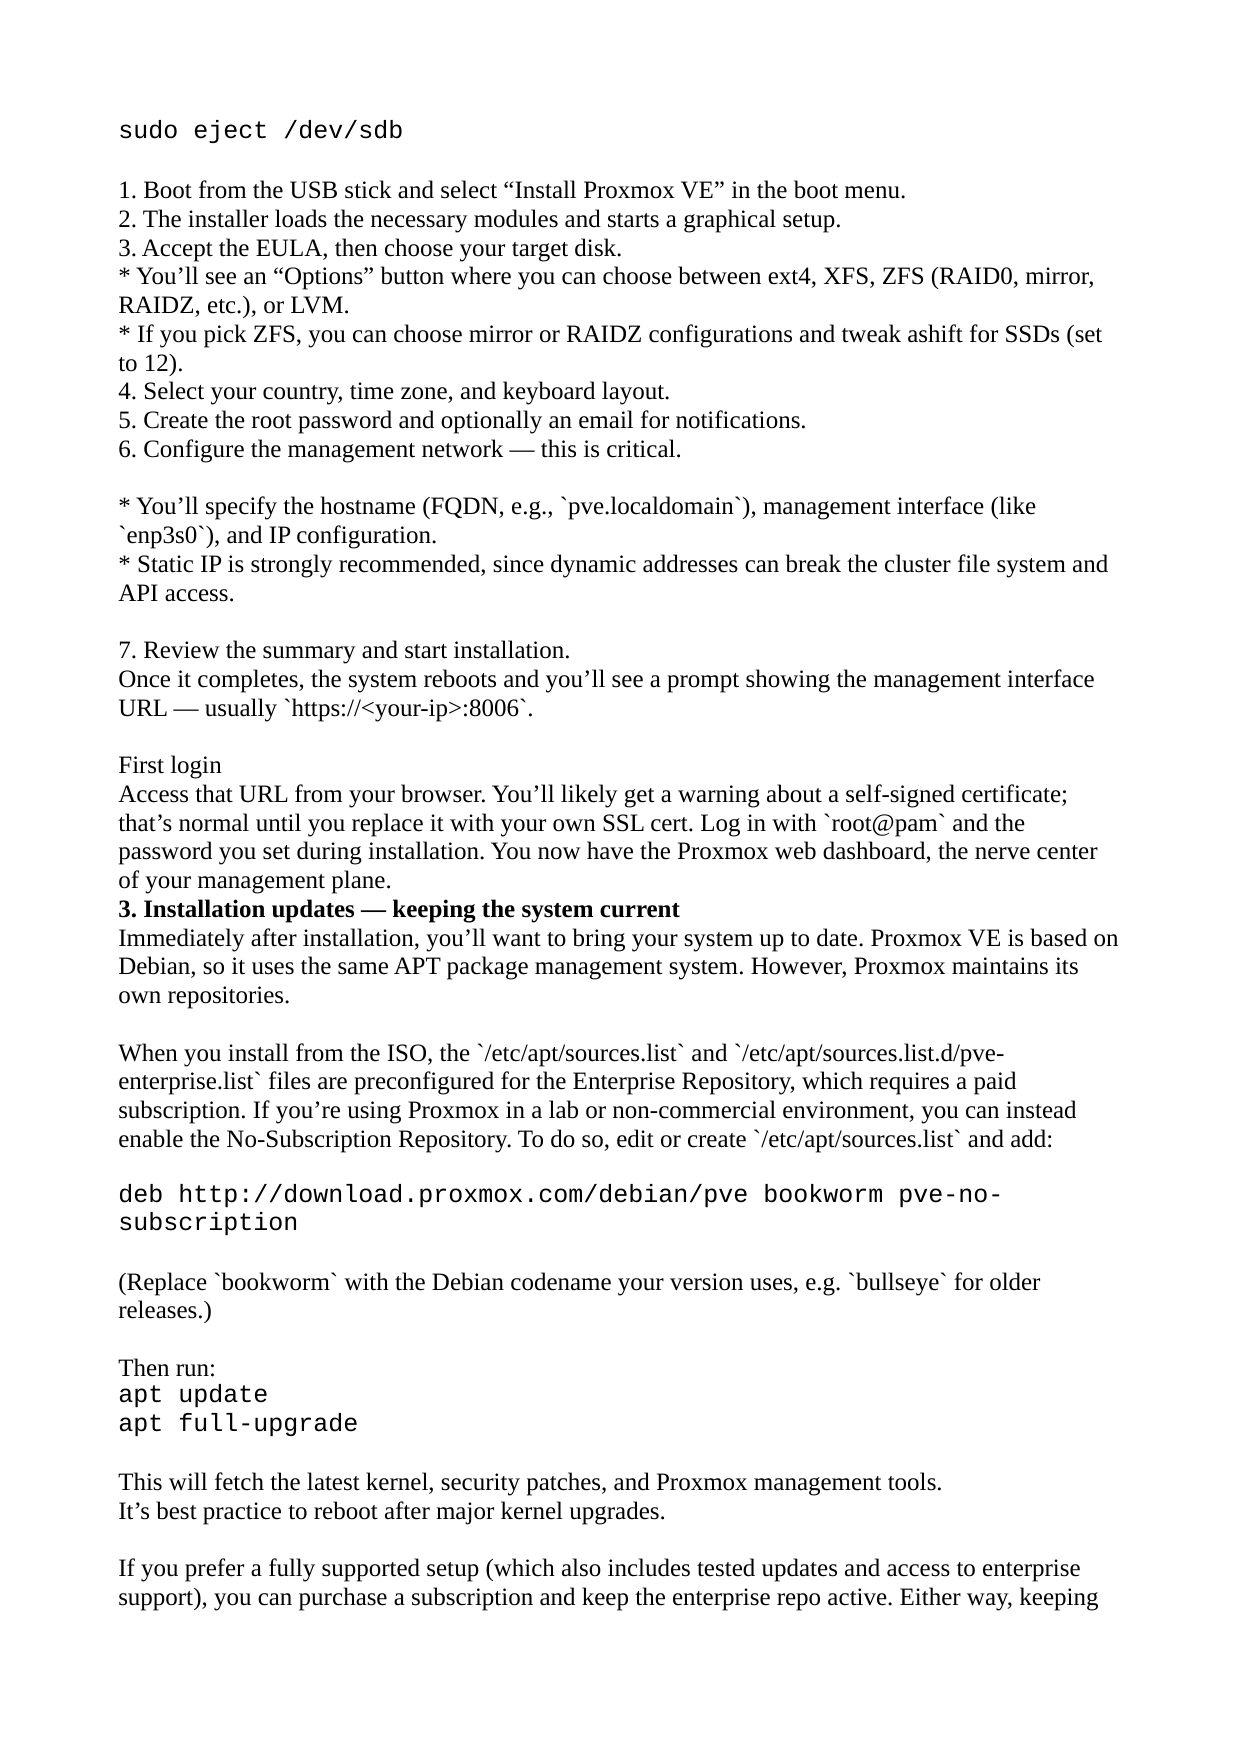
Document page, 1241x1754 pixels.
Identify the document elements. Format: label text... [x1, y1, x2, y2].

text 2. The installer loads the necessary modules and starts a graphical setup. [118, 204, 1122, 233]
text deb http://download.proxmox.com/debian/pve bookworm pve-no-subscription [118, 1181, 1122, 1238]
text 7. Review the summary and start installation. [118, 635, 1122, 664]
text 3. Accept the EULA, then choose your target disk. [118, 233, 1122, 261]
text 1. Boot from the USB stick and select “Install Proxmox VE” in the boot menu. [118, 175, 1122, 204]
text Access that URL from your browser. You’ll likely get a warning about a self-signed certificate; that’s normal until you replace it with your own SSL cert. Log in with `root@pam` and the password you set during installation. You now have the Proxmox web dashboard, the nerve center of your management plane. [118, 779, 1122, 894]
text apt update [118, 1382, 1122, 1410]
text When you install from the ISO, the `/etc/apt/sources.list` and `/etc/apt/sources.list.d/pve-enterprise.list` files are preconfigured for the Enterprise Repository, which requires a paid subscription. If you’re using Proxmox in a lab or non-commercial environment, you can instead enable the No-Subscription Repository. To do so, edit or create `/etc/apt/sources.list` and add: [118, 1038, 1122, 1153]
text * You’ll specify the hostname (FQDN, e.g., `pve.localdomain`), management interface (like `enp3s0`), and IP configuration. [118, 491, 1122, 549]
text 6. Configure the management network — this is critical. [118, 434, 1122, 463]
text 4. Select your country, time zone, and keyboard layout. [118, 376, 1122, 405]
text 3. Installation updates — keeping the system current [118, 894, 1122, 923]
text This will fetch the latest kernel, security patches, and Proxmox management tools. [118, 1467, 1122, 1496]
text * If you pick ZFS, you can choose mirror or RAIDZ configurations and tweak ashift for SSDs (set to 12). [118, 319, 1122, 376]
text (Replace `bookworm` with the Debian codename your version uses, e.g. `bullseye` for older releases.) [118, 1267, 1122, 1324]
text apt full-upgrade [118, 1410, 1122, 1438]
text Once it completes, the system reboots and you’ll see a prompt showing the management interface URL — usually `https://<your-ip>:8006`. [118, 664, 1122, 721]
text Immediately after installation, you’ll want to bring your system up to date. Proxmox VE is based on Debian, so it uses the same APT package management system. However, Proxmox maintains its own repositories. [118, 923, 1122, 1009]
text sudo eject /dev/sdb [118, 118, 1122, 146]
text * You’ll see an “Options” button where you can choose between ext4, XFS, ZFS (RAID0, mirror, RAIDZ, etc.), or LVM. [118, 261, 1122, 319]
text Then run: [118, 1353, 1122, 1382]
text It’s best practice to reboot after major kernel upgrades. [118, 1496, 1122, 1525]
text If you prefer a fully supported setup (which also includes tested updates and access to enterprise support), you can purchase a subscription and keep the enterprise repo active. Either way, keeping [118, 1553, 1122, 1611]
text 5. Create the root password and optionally an email for notifications. [118, 405, 1122, 434]
text First login [118, 750, 1122, 779]
text * Static IP is strongly recommended, since dynamic addresses can break the cluster file system and API access. [118, 549, 1122, 606]
